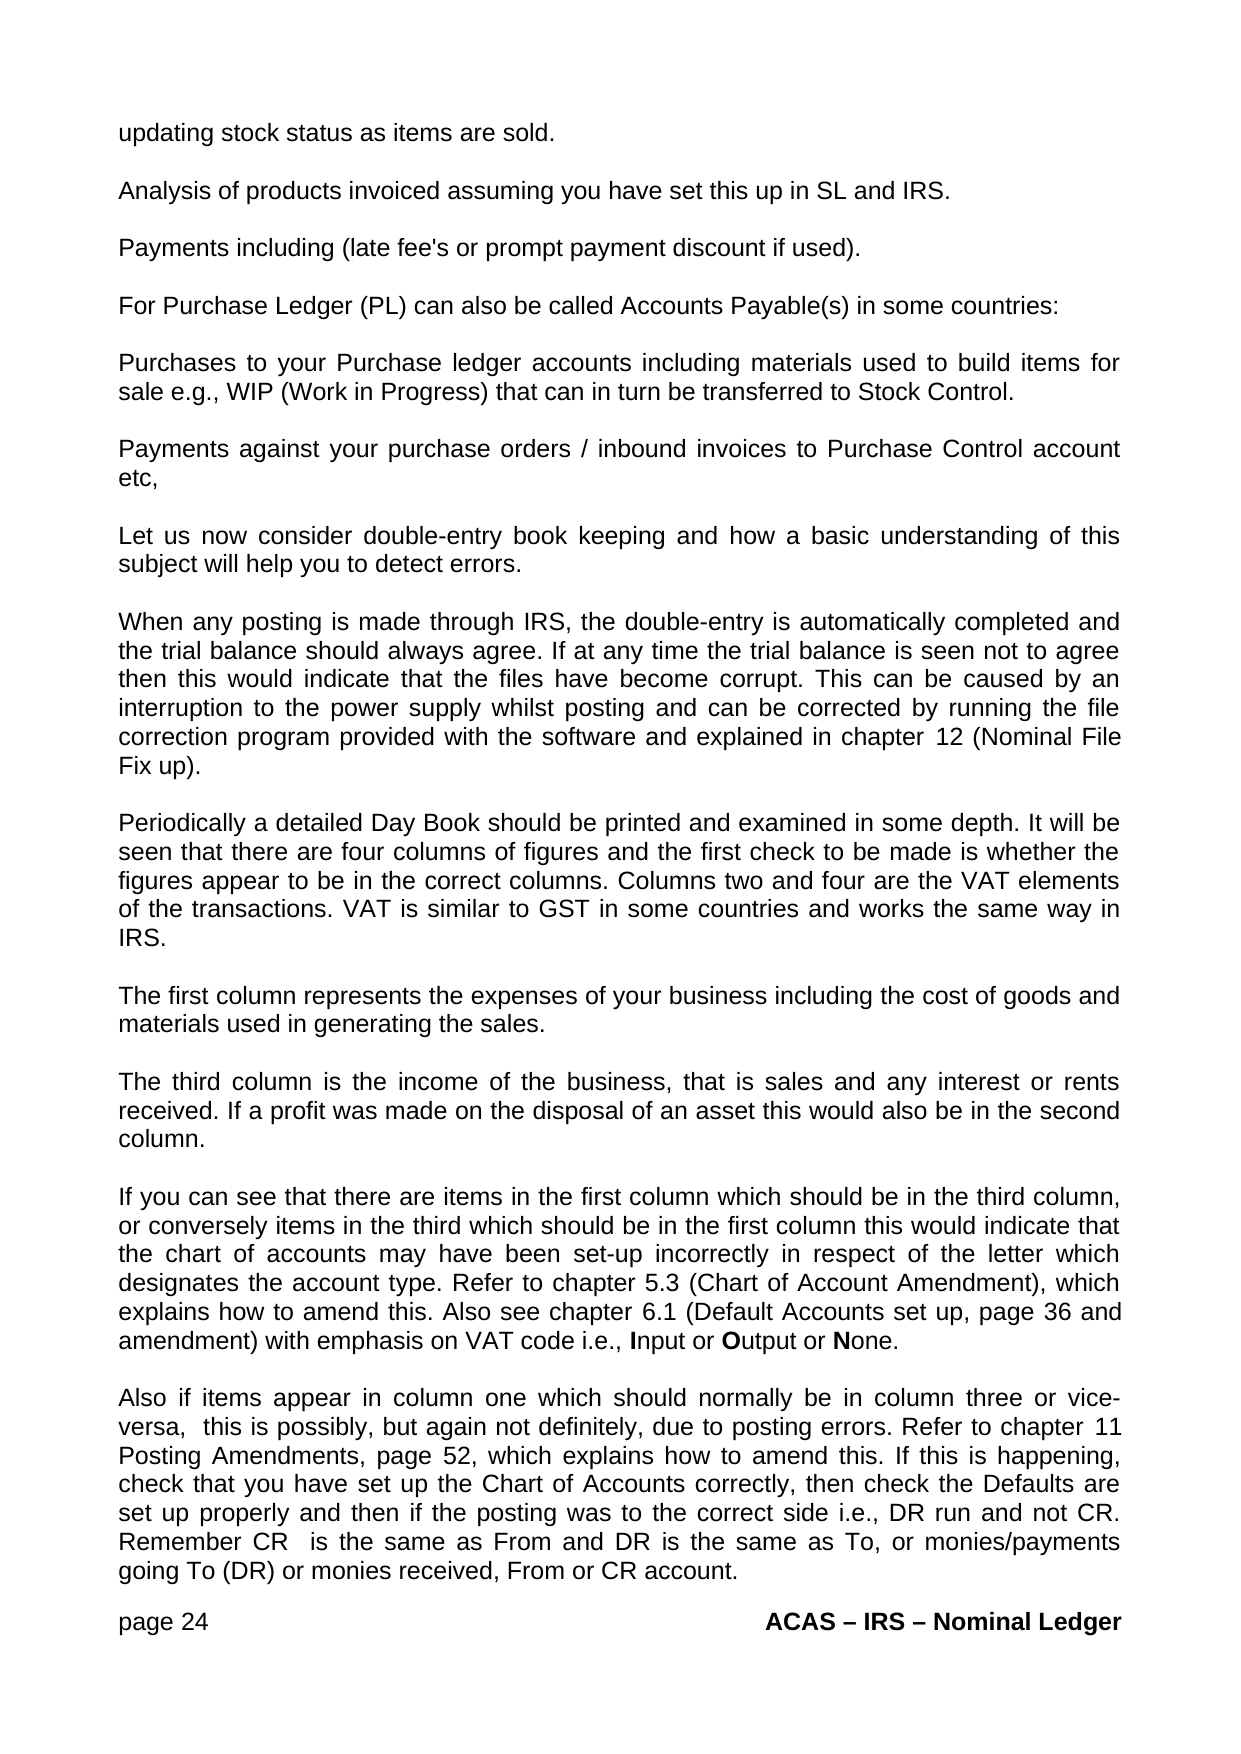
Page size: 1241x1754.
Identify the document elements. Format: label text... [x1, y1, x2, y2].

text Payments including (late fee's or prompt payment discount if used). [118, 233, 1122, 262]
text updating stock status as items are sold. [118, 118, 1122, 147]
text The third column is the income of the business, that is sales and any interest or rents received. If a profit was made on the disposal of an asset this would also be in the second column. [118, 1067, 1122, 1153]
text Let us now consider double-entry book keeping and how a basic understanding of this subject will help you to detect errors. [118, 521, 1122, 578]
text Periodically a detailed Day Book should be printed and examined in some depth. It will be seen that there are four columns of figures and the first check to be made is whether the figures appear to be in the correct columns. Columns two and four are the VAT elements of the transactions. VAT is similar to GST in some countries and works the same way in IRS. [118, 808, 1122, 952]
text If you can see that there are items in the first column which should be in the third column, or conversely items in the third which should be in the first column this would indicate that the chart of accounts may have been set-up incorrectly in respect of the letter which designates the account type. Refer to chapter 5.3 (Chart of Account Amendment), which explains how to amend this. Also see chapter 6.1 (Default Accounts set up, page 36 and amendment) with emphasis on VAT code i.e., Input or Output or None. [118, 1182, 1122, 1354]
text When any posting is made through IRS, the double-entry is automatically completed and the trial balance should always agree. If at any time the trial balance is seen not to agree then this would indicate that the files have become corrupt. This can be caused by an interruption to the power supply whilst posting and can be corrected by running the file correction program provided with the software and explained in chapter 12 (Nominal File Fix up). [118, 607, 1122, 779]
text The first column represents the expenses of your business including the cost of goods and materials used in generating the sales. [118, 981, 1122, 1038]
text Payments against your purchase orders / inbound invoices to Purchase Control account etc, [118, 434, 1122, 492]
text Analysis of products invoiced assuming you have set this up in SL and IRS. [118, 176, 1122, 204]
text For Purchase Ledger (PL) can also be called Accounts Payable(s) in some countries: [118, 291, 1122, 319]
text Also if items appear in column one which should normally be in column three or vice-versa, this is possibly, but again not definitely, due to posting errors. Refer to chapter 11 Posting Amendments, page 52, which explains how to amend this. If this is happening, check that you have set up the Chart of Accounts correctly, then check the Defaults are set up properly and then if the posting was to the correct side i.e., DR run and not CR. Remember CR is the same as From and DR is the same as To, or monies/payments going To (DR) or monies received, From or CR account. [118, 1383, 1122, 1584]
text Purchases to your Purchase ledger accounts including materials used to build items for sale e.g., WIP (Work in Progress) that can in turn be transferred to Stock Control. [118, 348, 1122, 406]
